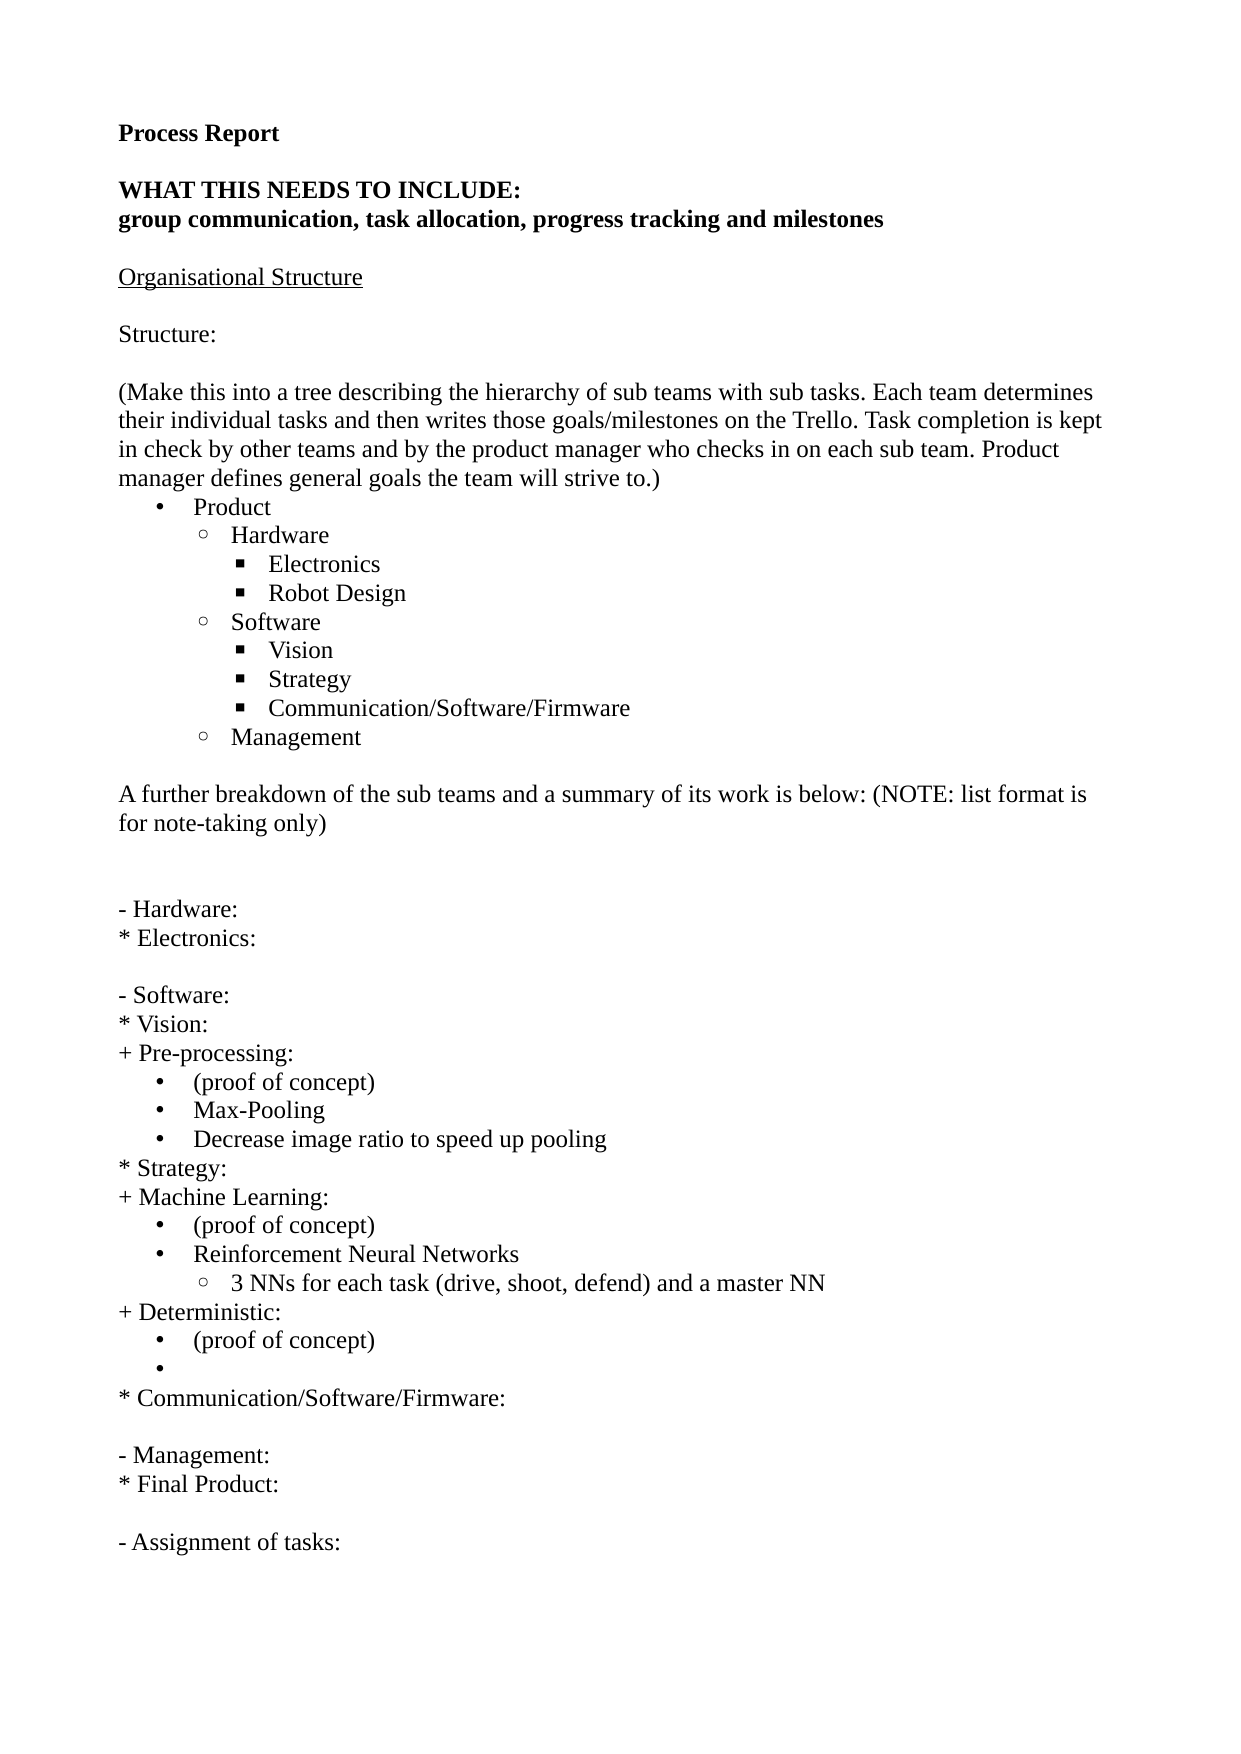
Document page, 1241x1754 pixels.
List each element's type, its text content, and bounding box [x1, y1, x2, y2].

text group communication, task allocation, progress tracking and milestones [118, 204, 1122, 233]
text Organisational Structure [118, 262, 1122, 291]
list Robot Design [231, 578, 1122, 607]
text * Final Product: [118, 1469, 1122, 1498]
text + Machine Learning: [118, 1182, 1122, 1211]
text + Pre-processing: [118, 1038, 1122, 1067]
text * Strategy: [118, 1153, 1122, 1182]
text + Deterministic: [118, 1297, 1122, 1326]
text * Electronics: [118, 923, 1122, 952]
list Strategy [231, 664, 1122, 693]
list Hardware [193, 521, 1122, 549]
list Electronics [231, 549, 1122, 578]
text - Hardware: [118, 894, 1122, 923]
list Management [193, 722, 1122, 751]
list Communication/Software/Firmware [231, 693, 1122, 722]
list Decrease image ratio to speed up pooling [156, 1124, 1122, 1153]
text WHAT THIS NEEDS TO INCLUDE: [118, 176, 1122, 204]
list Max-Pooling [156, 1096, 1122, 1124]
list (proof of concept) [156, 1326, 1122, 1354]
text - Management: [118, 1441, 1122, 1469]
text Process Report [118, 118, 1122, 147]
text Structure: [118, 319, 1122, 348]
text - Assignment of tasks: [118, 1527, 1122, 1556]
list Software [193, 607, 1122, 636]
list (proof of concept) [156, 1067, 1122, 1096]
list Product [156, 492, 1122, 521]
text * Vision: [118, 1009, 1122, 1038]
list 3 NNs for each task (drive, shoot, defend) and a master NN [193, 1268, 1122, 1297]
text - Software: [118, 981, 1122, 1009]
text A further breakdown of the sub teams and a summary of its work is below: (NOTE: list format is for note-taking only) [118, 779, 1122, 837]
list (proof of concept) [156, 1211, 1122, 1239]
list Reinforcement Neural Networks [156, 1239, 1122, 1268]
text * Communication/Software/Firmware: [118, 1383, 1122, 1412]
text (Make this into a tree describing the hierarchy of sub teams with sub tasks. Each team determines their individual tasks and then writes those goals/milestones on the Trello. Task completion is kept in check by other teams and by the product manager who checks in on each sub team. Product manager defines general goals the team will strive to.) [118, 377, 1122, 492]
list Vision [231, 636, 1122, 664]
